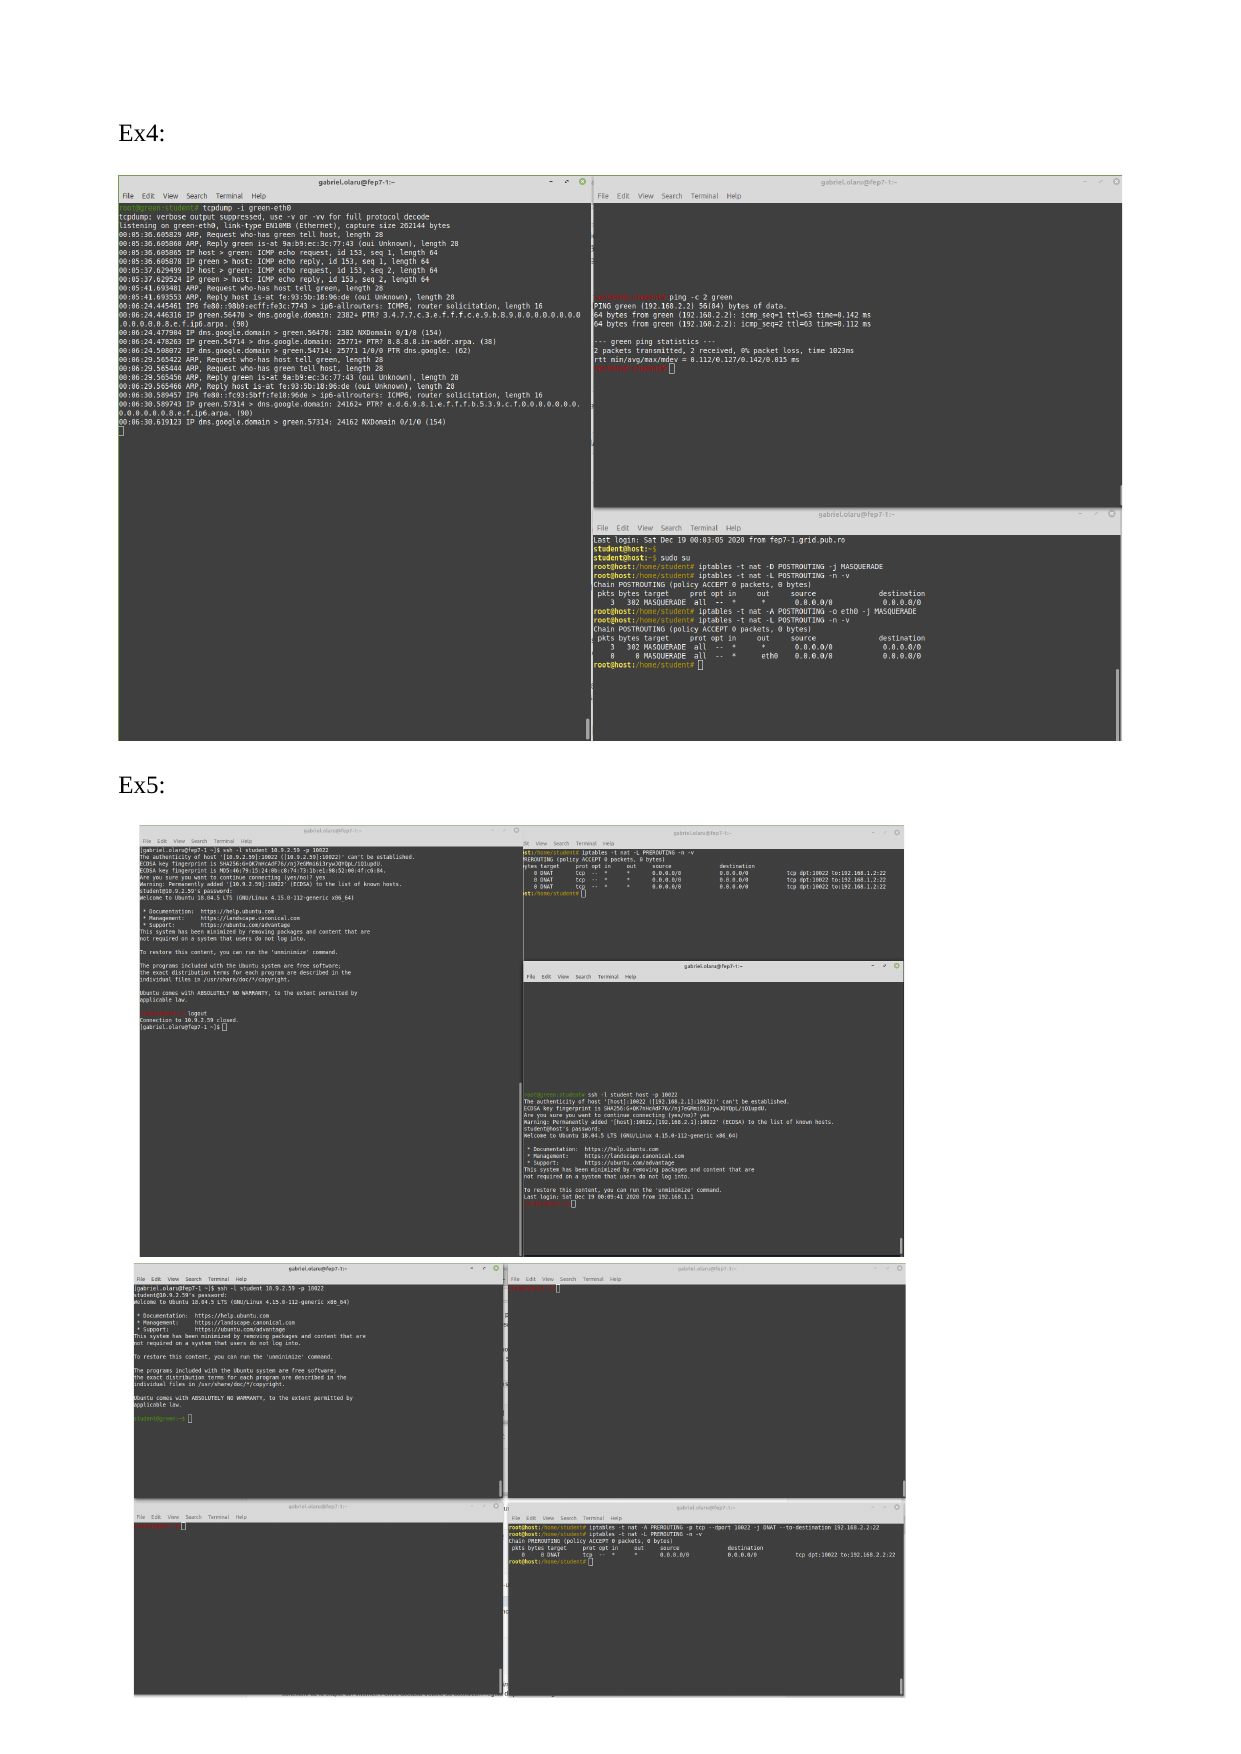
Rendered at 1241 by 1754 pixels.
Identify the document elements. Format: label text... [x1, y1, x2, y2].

picture [139, 825, 905, 1257]
picture [133, 1263, 906, 1698]
text Ex5: [118, 770, 1122, 798]
text Ex4: [118, 118, 1122, 147]
picture [118, 175, 1123, 741]
